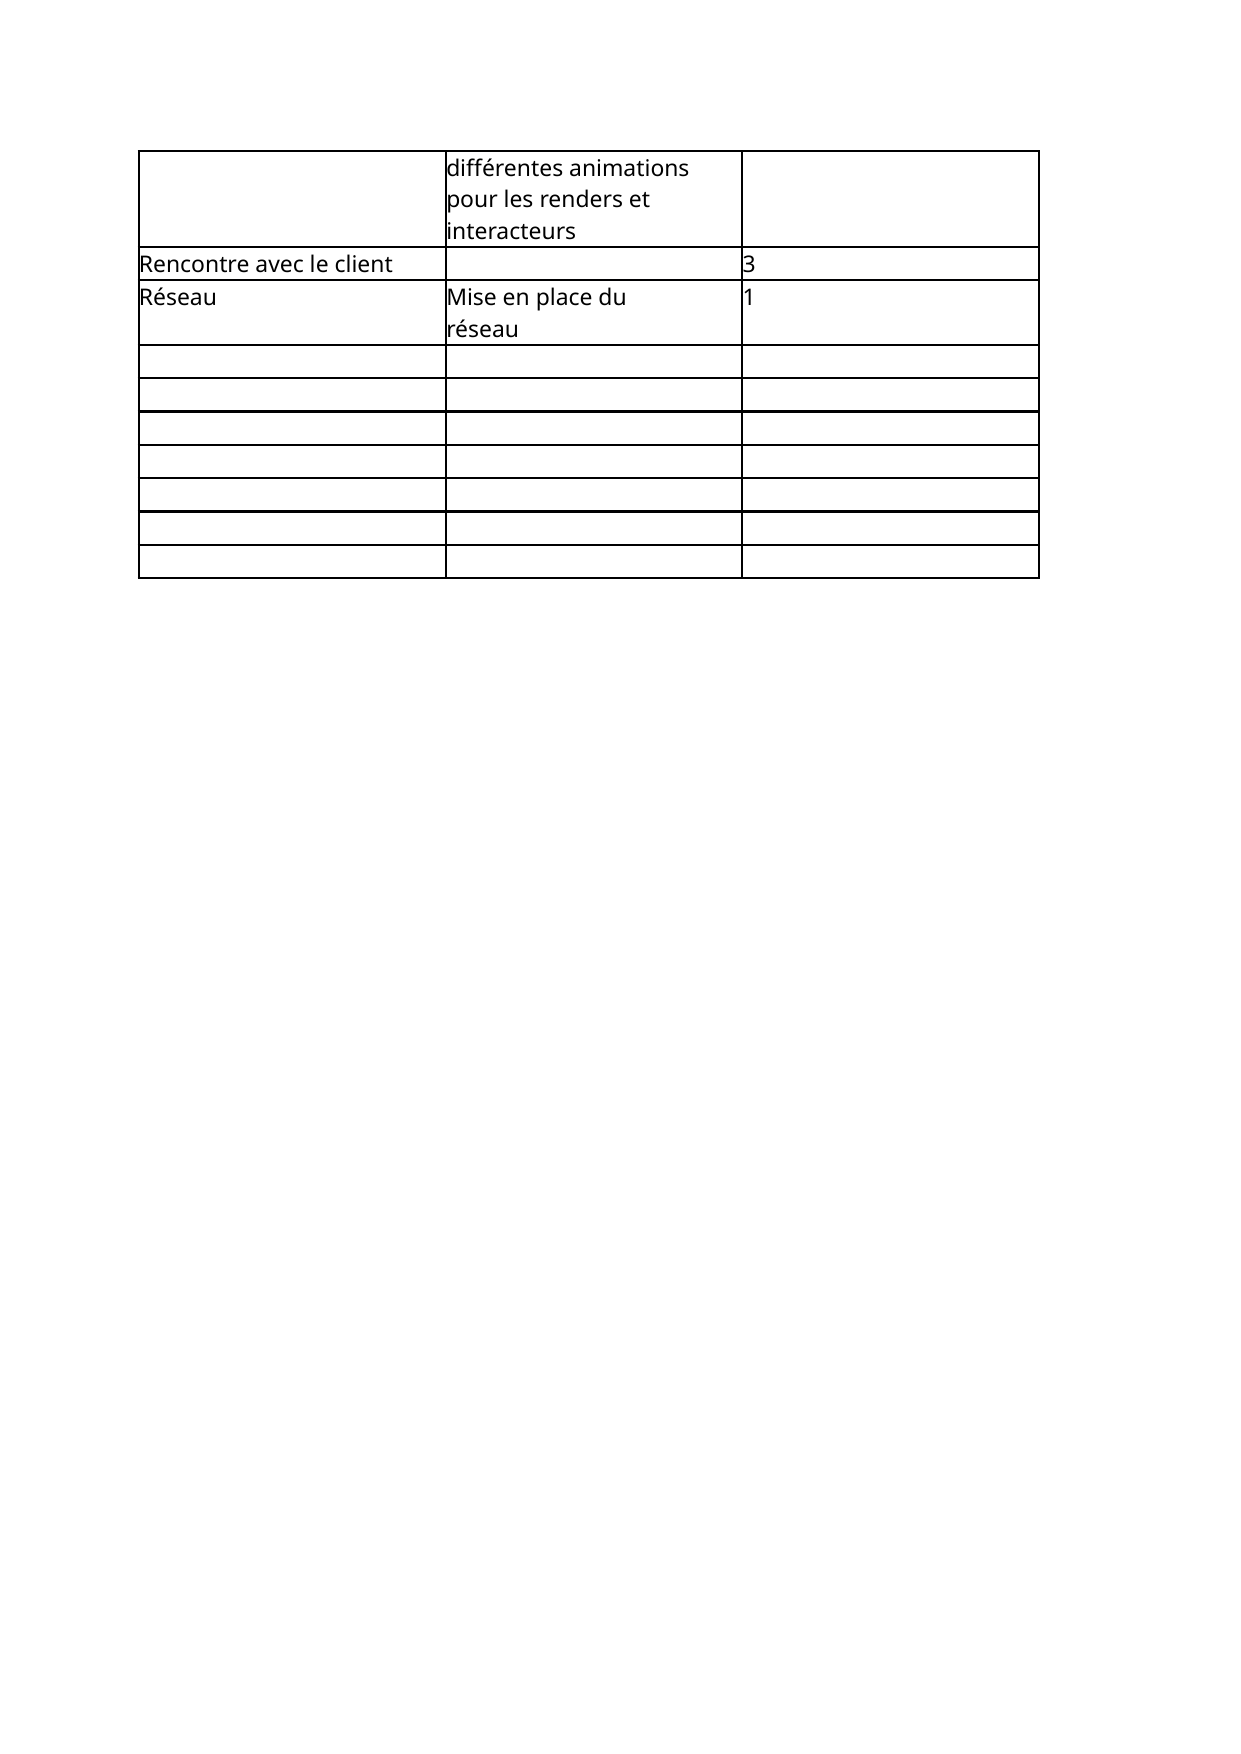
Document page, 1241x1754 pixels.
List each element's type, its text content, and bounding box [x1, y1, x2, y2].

table_cell [743, 379, 1038, 410]
table_cell [447, 479, 741, 510]
table_cell [447, 446, 741, 477]
table_cell [447, 379, 741, 410]
table_cell [447, 248, 741, 279]
table_cell [140, 152, 445, 246]
table_cell [140, 513, 445, 544]
table_cell [140, 446, 445, 477]
table_cell [743, 413, 1038, 444]
table_cell [447, 513, 741, 544]
table_cell 1 [743, 281, 1038, 344]
table_cell [140, 379, 445, 410]
table_cell [743, 346, 1038, 377]
table_cell [447, 346, 741, 377]
table_cell Rencontre avec le client [140, 248, 445, 279]
table_cell [743, 546, 1038, 577]
table_cell [743, 446, 1038, 477]
table_cell Mise en place du réseau [447, 281, 741, 344]
table_cell Réseau [140, 281, 445, 344]
table_cell [447, 546, 741, 577]
table_cell [140, 546, 445, 577]
table_cell [743, 479, 1038, 510]
table_cell [743, 152, 1038, 246]
table_cell différentes animations pour les renders et interacteurs [447, 152, 741, 246]
table_cell [140, 346, 445, 377]
table_cell [140, 413, 445, 444]
table_cell [447, 413, 741, 444]
table_cell [743, 513, 1038, 544]
table_cell [140, 479, 445, 510]
table_cell 3 [743, 248, 1038, 279]
